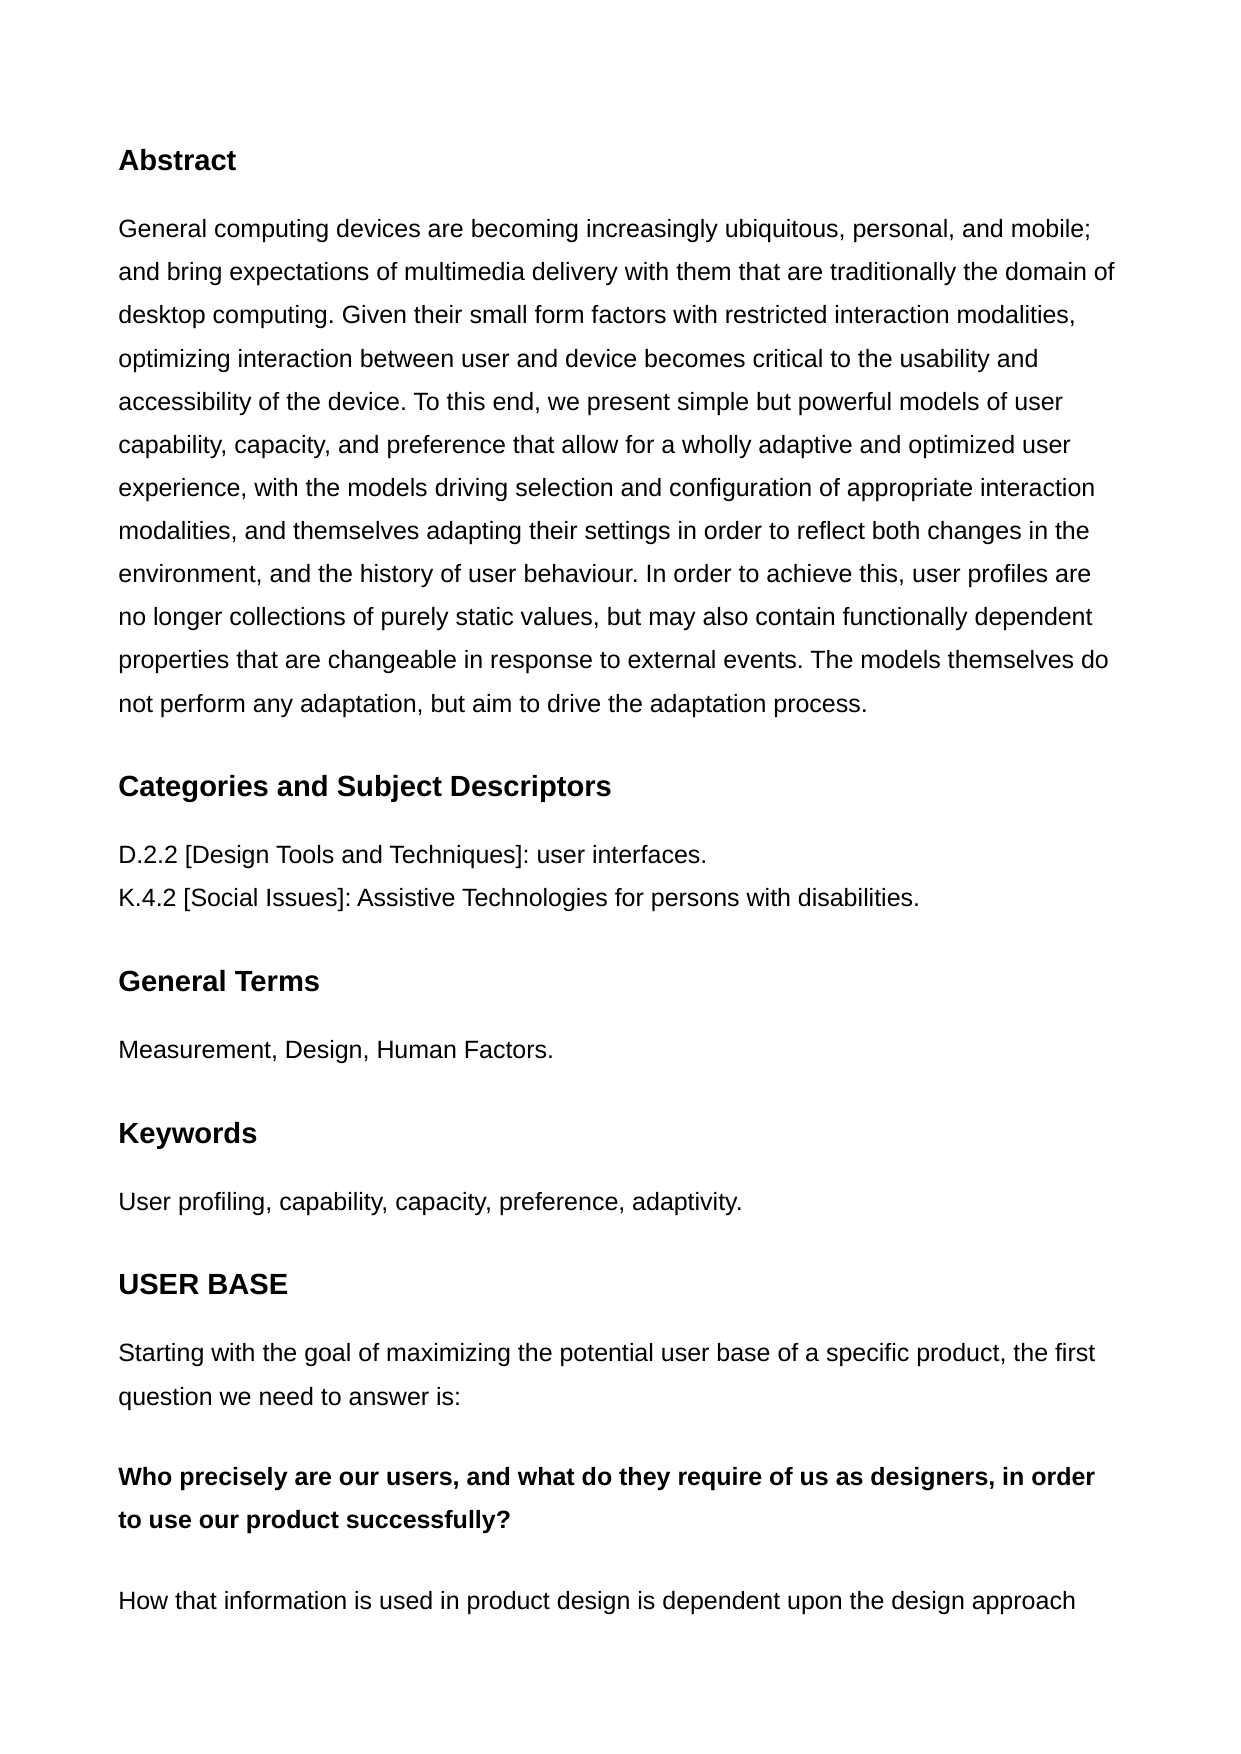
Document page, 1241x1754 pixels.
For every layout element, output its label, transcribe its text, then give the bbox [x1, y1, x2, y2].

subtitle Abstract [118, 143, 1122, 177]
subtitle USER BASE [118, 1267, 1122, 1301]
text Measurement, Design, Human Factors. [118, 1035, 1122, 1064]
subtitle General Terms [118, 964, 1122, 997]
subtitle Keywords [118, 1116, 1122, 1149]
text How that information is used in product design is dependent upon the design approach [118, 1586, 1122, 1614]
text General computing devices are becoming increasingly ubiquitous, personal, and mobile; and bring expectations of multimedia delivery with them that are traditionally the domain of desktop computing. Given their small form factors with restricted interaction modalities, optimizing interaction between user and device becomes critical to the usability and accessibility of the device. To this end, we present simple but powerful models of user capability, capacity, and preference that allow for a wholly adaptive and optimized user experience, with the models driving selection and configuration of appropriate interaction modalities, and themselves adapting their settings in order to reflect both changes in the environment, and the history of user behaviour. In order to achieve this, user profiles are no longer collections of purely static values, but may also contain functionally dependent properties that are changeable in response to external events. The models themselves do not perform any adaptation, but aim to drive the adaptation process. [118, 214, 1122, 717]
text Who precisely are our users, and what do they require of us as designers, in order to use our product successfully? [118, 1462, 1122, 1534]
text Starting with the goal of maximizing the potential user base of a specific product, the first question we need to answer is: [118, 1338, 1122, 1410]
subtitle Categories and Subject Descriptors [118, 769, 1122, 803]
text D.2.2 [Design Tools and Techniques]: user interfaces. K.4.2 [Social Issues]: Assistive Technologies for persons with disabilities. [118, 840, 1122, 912]
text User profiling, capability, capacity, preference, adaptivity. [118, 1187, 1122, 1215]
